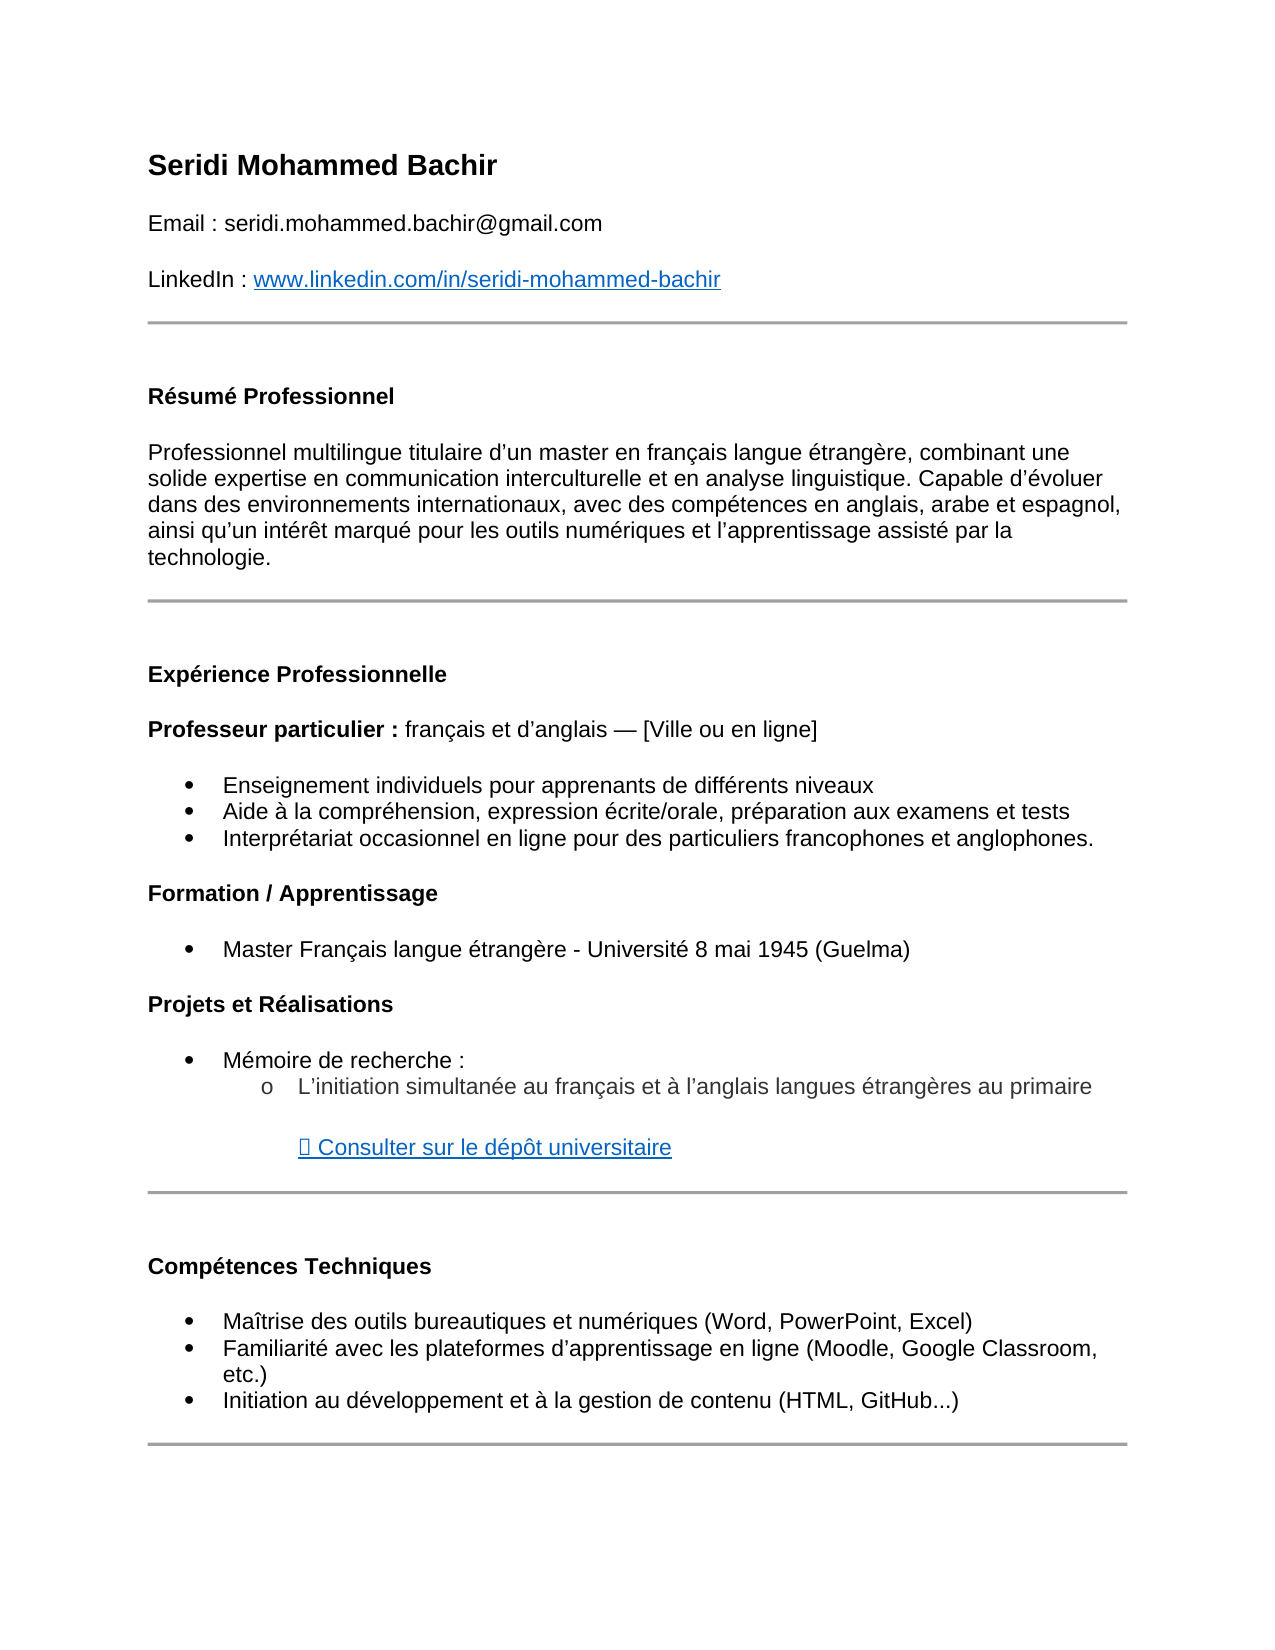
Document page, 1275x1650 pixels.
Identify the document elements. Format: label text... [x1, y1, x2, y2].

subtitle Résumé Professionnel [148, 383, 1127, 409]
subtitle Maîtrise des outils bureautiques et numériques (Word, PowerPoint, Excel) [185, 1308, 1127, 1334]
text Formation / Apprentissage [148, 880, 1127, 907]
subtitle Familiarité avec les plateformes d’apprentissage en ligne (Moodle, Google Classroom, etc.) [185, 1334, 1127, 1387]
list Master Français langue étrangère - Université 8 mai 1945 (Guelma) [185, 936, 1127, 962]
text Email : seridi.mohammed.bachir@gmail.com [148, 210, 1127, 237]
subtitle L’initiation simultanée au français et à l’anglais langues étrangères au primaire [260, 1073, 1127, 1101]
text Professionnel multilingue titulaire d’un master en français langue étrangère, combinant une solide expertise en communication interculturelle et en analyse linguistique. Capable d’évoluer dans des environnements internationaux, avec des compétences en anglais, arabe et espagnol, ainsi qu’un intérêt marqué pour les outils numériques et l’apprentissage assisté par la technologie. [148, 438, 1127, 570]
text Seridi Mohammed Bachir [148, 148, 1127, 181]
subtitle Mémoire de recherche : [185, 1047, 1127, 1073]
text Professeur particulier : français et d’anglais — [Ville ou en ligne] [148, 716, 1127, 743]
list Aide à la compréhension, expression écrite/orale, préparation aux examens et tests [185, 798, 1127, 825]
subtitle Compétences Techniques [148, 1253, 1127, 1279]
subtitle Expérience Professionnelle [148, 661, 1127, 687]
list Interprétariat occasionnel en ligne pour des particuliers francophones et anglophones. [185, 825, 1127, 851]
list Enseignement individuels pour apprenants de différents niveaux [185, 772, 1127, 798]
text LinkedIn : www.linkedin.com/in/seridi-mohammed-bachir [148, 266, 1127, 292]
subtitle Projets et Réalisations [148, 991, 1127, 1018]
subtitle Initiation au développement et à la gestion de contenu (HTML, GitHub...) [185, 1387, 1127, 1413]
subtitle 🔗 Consulter sur le dépôt universitaire [260, 1131, 1127, 1162]
